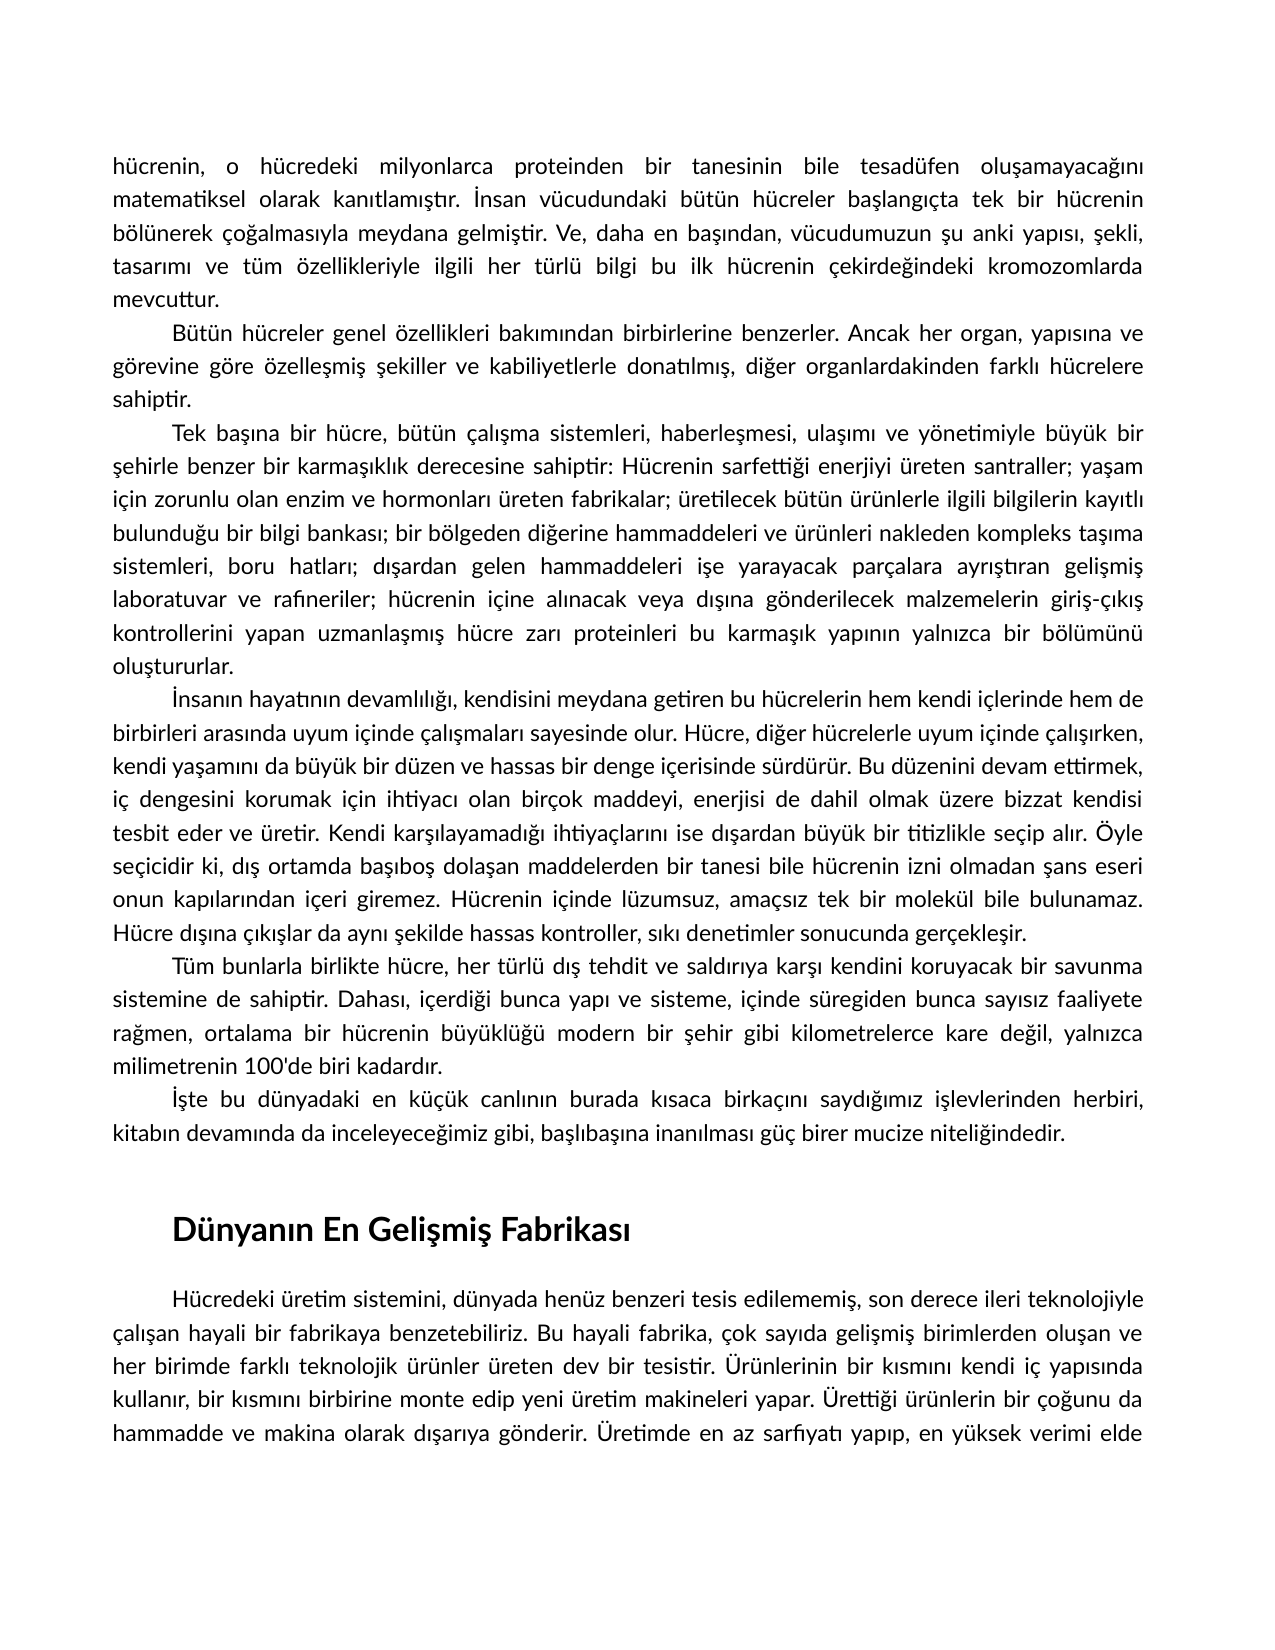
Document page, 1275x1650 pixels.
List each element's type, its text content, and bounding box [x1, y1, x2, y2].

text hücrenin, o hücredeki milyonlarca proteinden bir tanesinin bile tesadüfen oluşamayacağını matematiksel olarak kanıtlamıştır. İnsan vücudundaki bütün hücreler başlangıçta tek bir hücrenin bölünerek çoğalmasıyla meydana gelmiştir. Ve, daha en başından, vücudumuzun şu anki yapısı, şekli, tasarımı ve tüm özellikleriyle ilgili her türlü bilgi bu ilk hücrenin çekirdeğindeki kromozomlarda mevcuttur. [112, 148, 1145, 314]
text İnsanın hayatının devamlılığı, kendisini meydana getiren bu hücrelerin hem kendi içlerinde hem de birbirleri arasında uyum içinde çalışmaları sayesinde olur. Hücre, diğer hücrelerle uyum içinde çalışırken, kendi yaşamını da büyük bir düzen ve hassas bir denge içerisinde sürdürür. Bu düzenini devam ettirmek, iç dengesini korumak için ihtiyacı olan birçok maddeyi, enerjisi de dahil olmak üzere bizzat kendisi tesbit eder ve üretir. Kendi karşılayamadığı ihtiyaçlarını ise dışardan büyük bir titizlikle seçip alır. Öyle seçicidir ki, dış ortamda başıboş dolaşan maddelerden bir tanesi bile hücrenin izni olmadan şans eseri onun kapılarından içeri giremez. Hücrenin içinde lüzumsuz, amaçsız tek bir molekül bile bulunamaz. Hücre dışına çıkışlar da aynı şekilde hassas kontroller, sıkı denetimler sonucunda gerçekleşir. [112, 681, 1145, 948]
text Tek başına bir hücre, bütün çalışma sistemleri, haberleşmesi, ulaşımı ve yönetimiyle büyük bir şehirle benzer bir karmaşıklık derecesine sahiptir: Hücrenin sarfettiği enerjiyi üreten santraller; yaşam için zorunlu olan enzim ve hormonları üreten fabrikalar; üretilecek bütün ürünlerle ilgili bilgilerin kayıtlı bulunduğu bir bilgi bankası; bir bölgeden diğerine hammaddeleri ve ürünleri nakleden kompleks taşıma sistemleri, boru hatları; dışardan gelen hammaddeleri işe yarayacak parçalara ayrıştıran gelişmiş laboratuvar ve rafineriler; hücrenin içine alınacak veya dışına gönderilecek malzemelerin giriş-çıkış kontrollerini yapan uzmanlaşmış hücre zarı proteinleri bu karmaşık yapının yalnızca bir bölümünü oluştururlar. [112, 414, 1145, 681]
text Tüm bunlarla birlikte hücre, her türlü dış tehdit ve saldırıya karşı kendini koruyacak bir savunma sistemine de sahiptir. Dahası, içerdiği bunca yapı ve sisteme, içinde süregiden bunca sayısız faaliyete rağmen, ortalama bir hücrenin büyüklüğü modern bir şehir gibi kilometrelerce kare değil, yalnızca milimetrenin 100'de biri kadardır. [112, 948, 1145, 1081]
text Bütün hücreler genel özellikleri bakımından birbirlerine benzerler. Ancak her organ, yapısına ve görevine göre özelleşmiş şekiller ve kabiliyetlerle donatılmış, diğer organlardakinden farklı hücrelere sahiptir. [112, 314, 1145, 414]
text Hücredeki üretim sistemini, dünyada henüz benzeri tesis edilememiş, son derece ileri teknolojiyle çalışan hayali bir fabrikaya benzetebiliriz. Bu hayali fabrika, çok sayıda gelişmiş birimlerden oluşan ve her birimde farklı teknolojik ürünler üreten dev bir tesistir. Ürünlerinin bir kısmını kendi iç yapısında kullanır, bir kısmını birbirine monte edip yeni üretim makineleri yapar. Ürettiği ürünlerin bir çoğunu da hammadde ve makina olarak dışarıya gönderir. Üretimde en az sarfiyatı yapıp, en yüksek verimi elde [112, 1281, 1145, 1448]
subtitle Dünyanın En Gelişmiş Fabrikası [112, 1214, 1145, 1248]
text İşte bu dünyadaki en küçük canlının burada kısaca birkaçını saydığımız işlevlerinden herbiri, kitabın devamında da inceleyeceğimiz gibi, başlıbaşına inanılması güç birer mucize niteliğindedir. [112, 1081, 1145, 1148]
